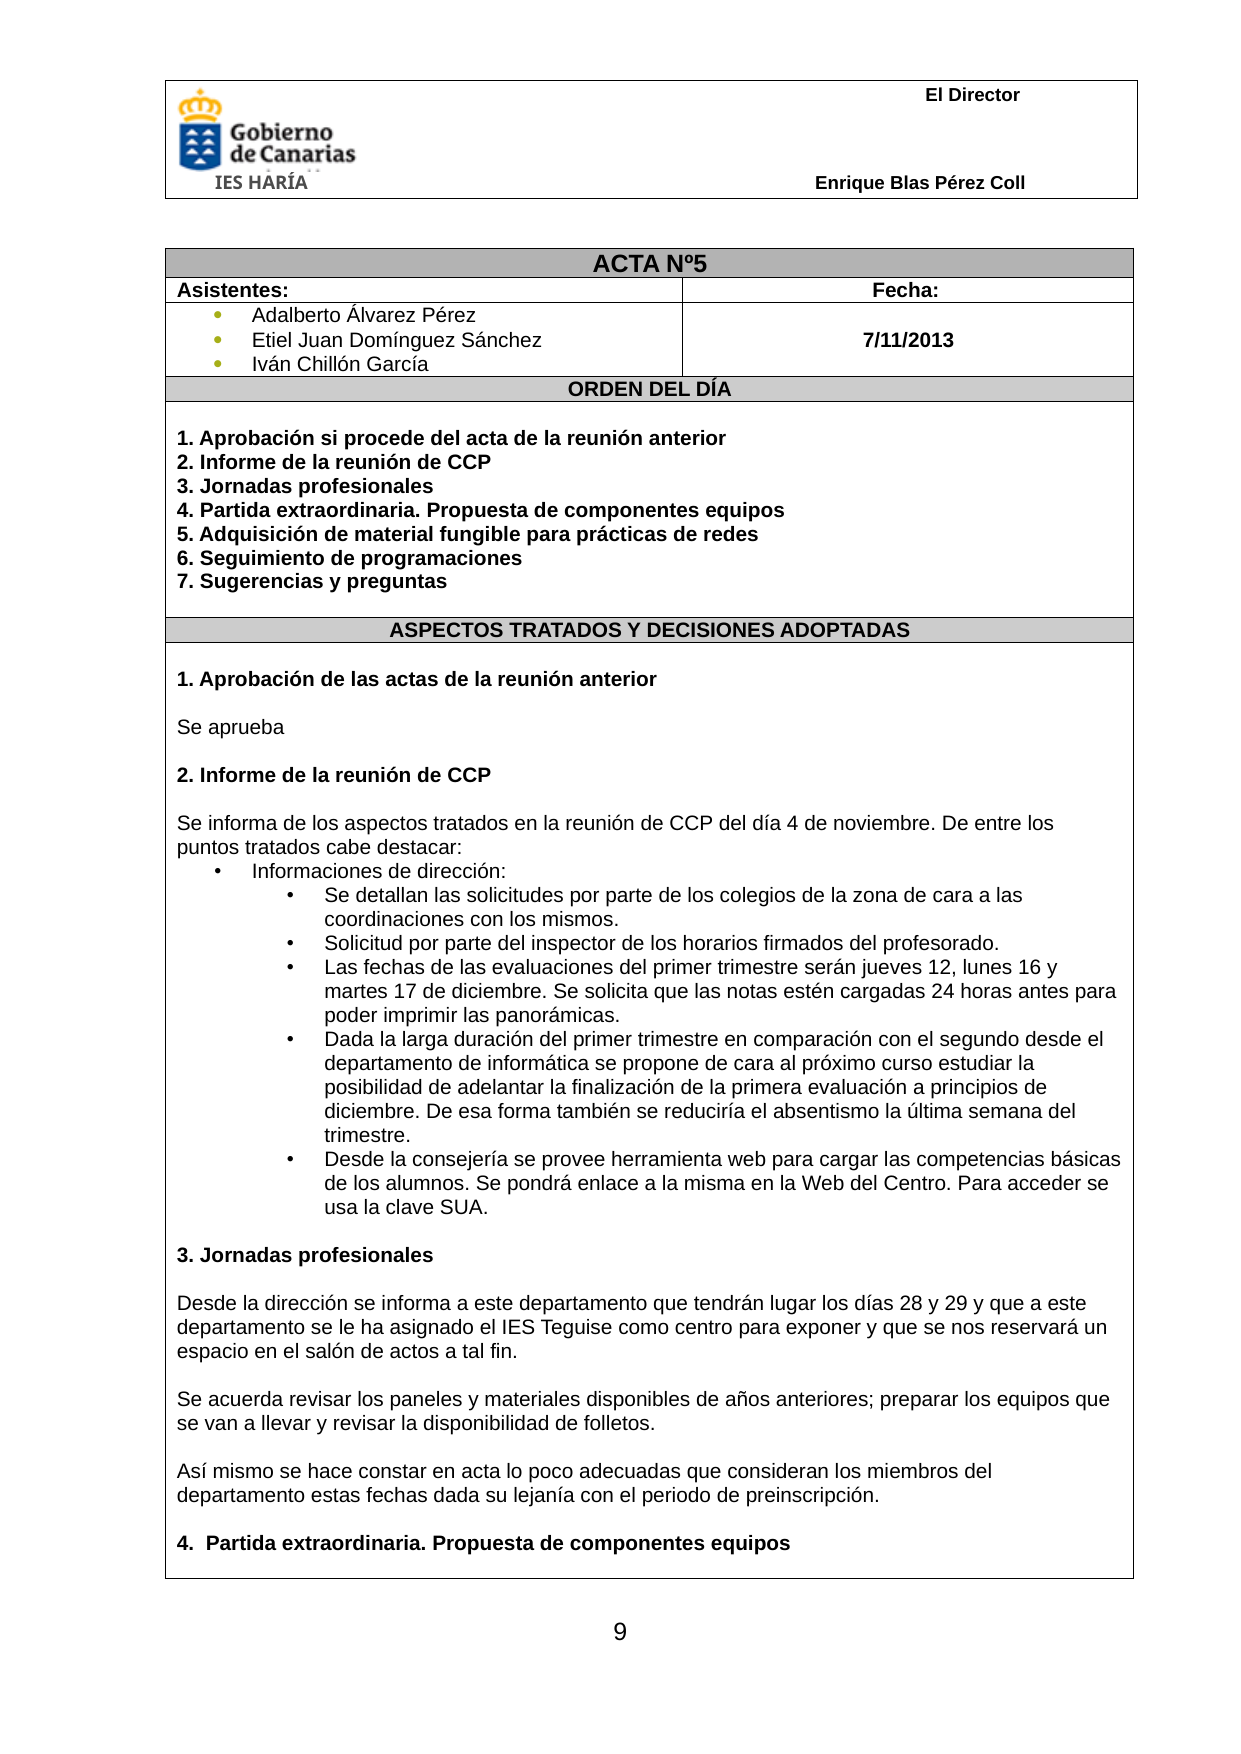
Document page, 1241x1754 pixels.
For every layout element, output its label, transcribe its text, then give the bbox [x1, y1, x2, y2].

table_cell 7/11/2013 [683, 303, 1133, 376]
picture [173, 85, 359, 172]
table_cell 1. Aprobación de las actas de la reunión anterior Se aprueba 2. Informe de la reunión de CCP Se informa de los aspectos tratados en la reunión de CCP del día 4 de noviembre. De entre los puntos tratados cabe destacar: Informaciones de dirección: Se detallan las solicitudes por parte de los colegios de la zona de cara a las coordinaciones con los mismos. Solicitud por parte del inspector de los horarios firmados del profesorado. Las fechas de las evaluaciones del primer trimestre serán jueves 12, lunes 16 y martes 17 de diciembre. Se solicita que las notas estén cargadas 24 horas antes para poder imprimir las panorámicas. Dada la larga duración del primer trimestre en comparación con el segundo desde el departamento de informática se propone de cara al próximo curso estudiar la posibilidad de adelantar la finalización de la primera evaluación a principios de diciembre. De esa forma también se reduciría el absentismo la última semana del trimestre. Desde la consejería se provee herramienta web para cargar las competencias básicas de los alumnos. Se pondrá enlace a la misma en la Web del Centro. Para acceder se usa la clave SUA. 3. Jornadas profesionales Desde la dirección se informa a este departamento que tendrán lugar los días 28 y 29 y que a este departamento se le ha asignado el IES Teguise como centro para exponer y que se nos reservará un espacio en el salón de actos a tal fin. Se acuerda revisar los paneles y materiales disponibles de años anteriores; preparar los equipos que se van a llevar y revisar la disponibilidad de folletos. Así mismo se hace constar en acta lo poco adecuadas que consideran los miembros del departamento estas fechas dada su lejanía con el periodo de preinscripción. 4. Partida extraordinaria. Propuesta de componentes equipos [166, 643, 1133, 1578]
table_cell ASPECTOS TRATADOS Y DECISIONES ADOPTADAS [166, 618, 1133, 642]
table_cell 1. Aprobación si procede del acta de la reunión anterior 2. Informe de la reunión de CCP 3. Jornadas profesionales 4. Partida extraordinaria. Propuesta de componentes equipos 5. Adquisición de material fungible para prácticas de redes 6. Seguimiento de programaciones 7. Sugerencias y preguntas [166, 402, 1133, 617]
table_cell Adalberto Álvarez Pérez Etiel Juan Domínguez Sánchez Iván Chillón García [166, 303, 682, 376]
table_cell Asistentes: [166, 278, 682, 302]
table_cell ORDEN DEL DÍA [166, 377, 1133, 401]
table_header ACTA Nº5 [166, 249, 1133, 277]
table_cell Fecha: [683, 278, 1133, 302]
